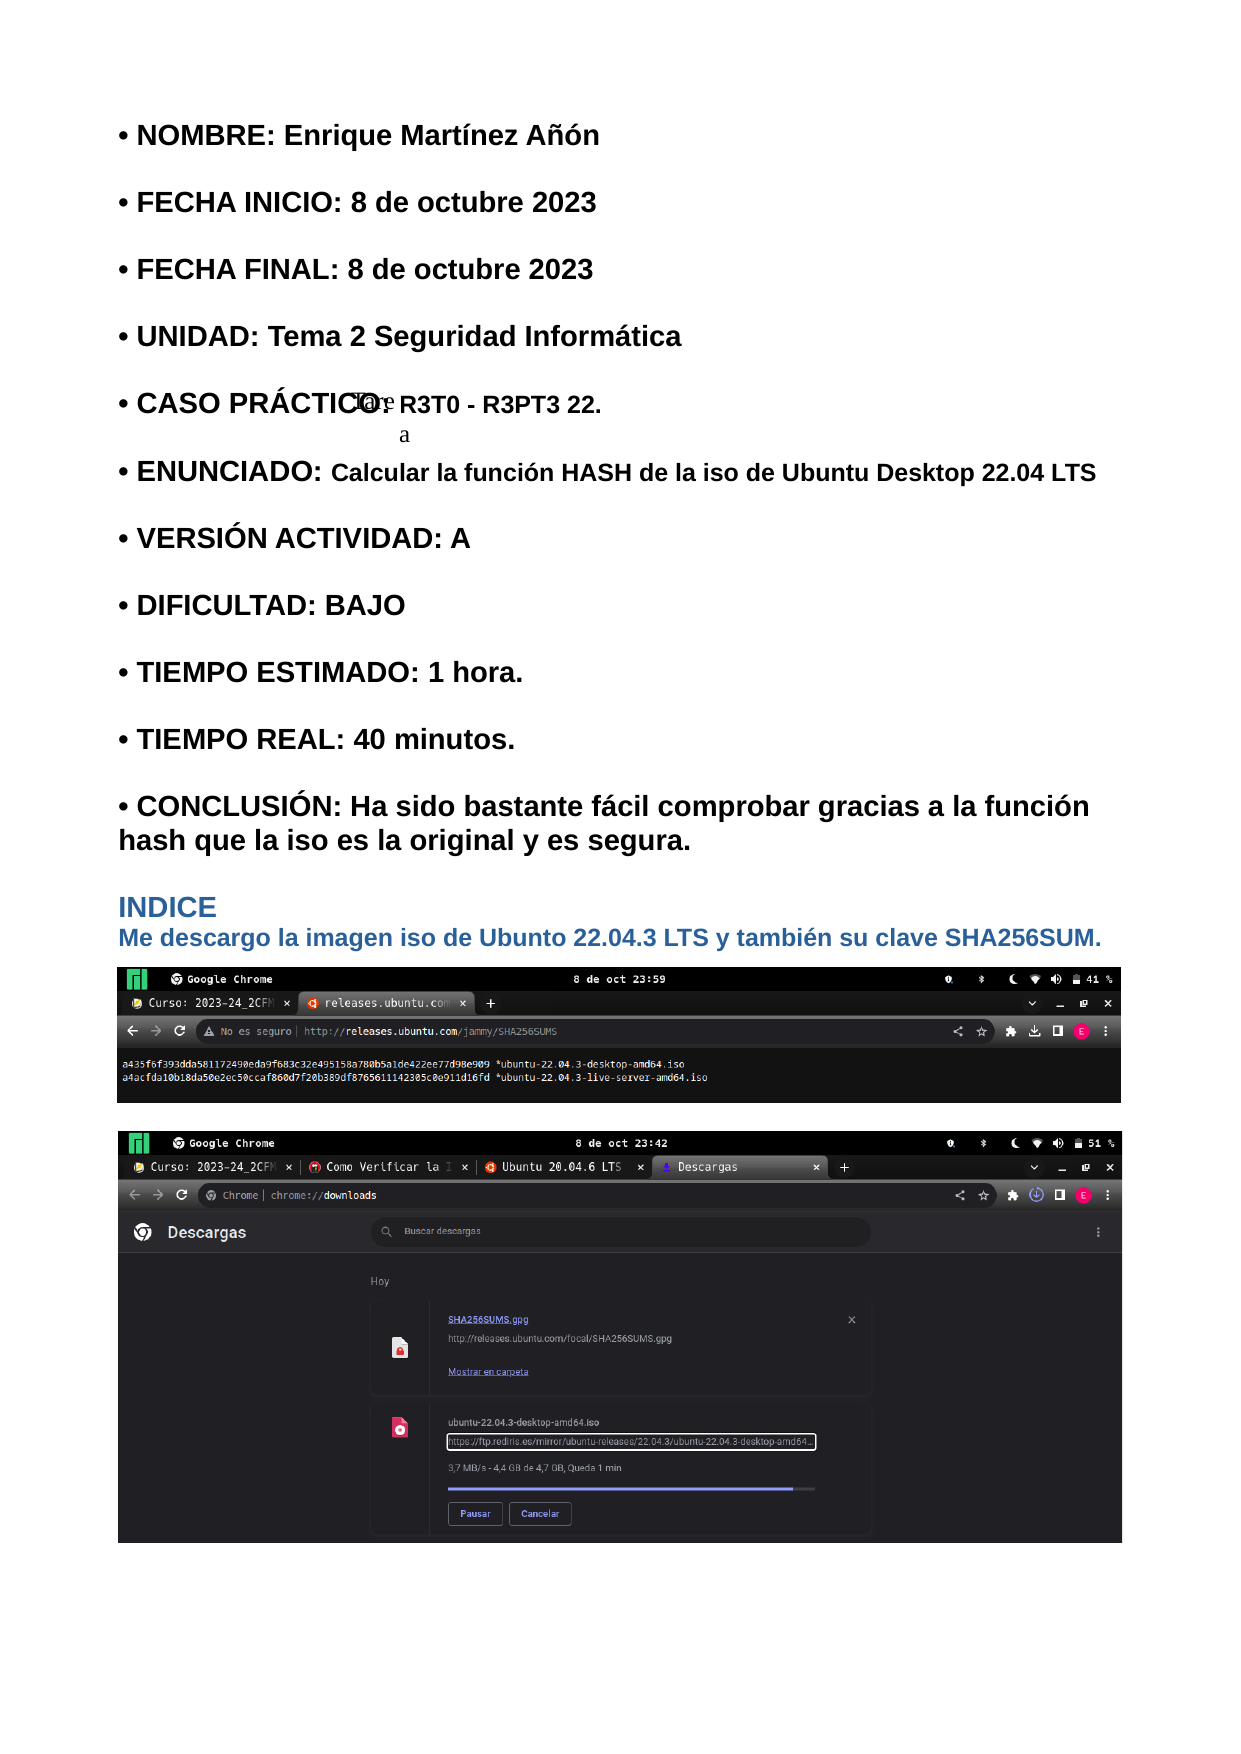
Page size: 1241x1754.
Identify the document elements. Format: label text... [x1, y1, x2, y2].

text • FECHA FINAL: 8 de octubre 2023 [118, 252, 1122, 286]
text • ENUNCIADO: Calcular la función HASH de la iso de Ubuntu Desktop 22.04 LTS [118, 453, 1122, 487]
text INDICE [118, 889, 1122, 923]
text Me descargo la imagen iso de Ubunto 22.04.3 LTS y también su clave SHA256SUM. [118, 923, 1122, 952]
text • NOMBRE: Enrique Martínez Añón [118, 118, 1122, 152]
text • CONCLUSIÓN: Ha sido bastante fácil comprobar gracias a la función hash que la iso es la original y es segura. [118, 789, 1122, 856]
text • CASO PRÁCTICO: R3T0 - R3PT3 22. [401, 386, 1122, 420]
text • UNIDAD: Tema 2 Seguridad Informática [118, 319, 1122, 353]
picture [118, 1131, 1123, 1543]
text • DIFICULTAD: BAJO [118, 588, 1122, 621]
text • TIEMPO ESTIMADO: 1 hora. [118, 655, 1122, 688]
text • CASO PRÁCTICO: R3T0 - R3PT3 22. [118, 386, 399, 420]
text • TIEMPO REAL: 40 minutos. [118, 722, 1122, 755]
text • VERSIÓN ACTIVIDAD: A [118, 521, 1122, 554]
text • FECHA INICIO: 8 de octubre 2023 [118, 185, 1122, 219]
